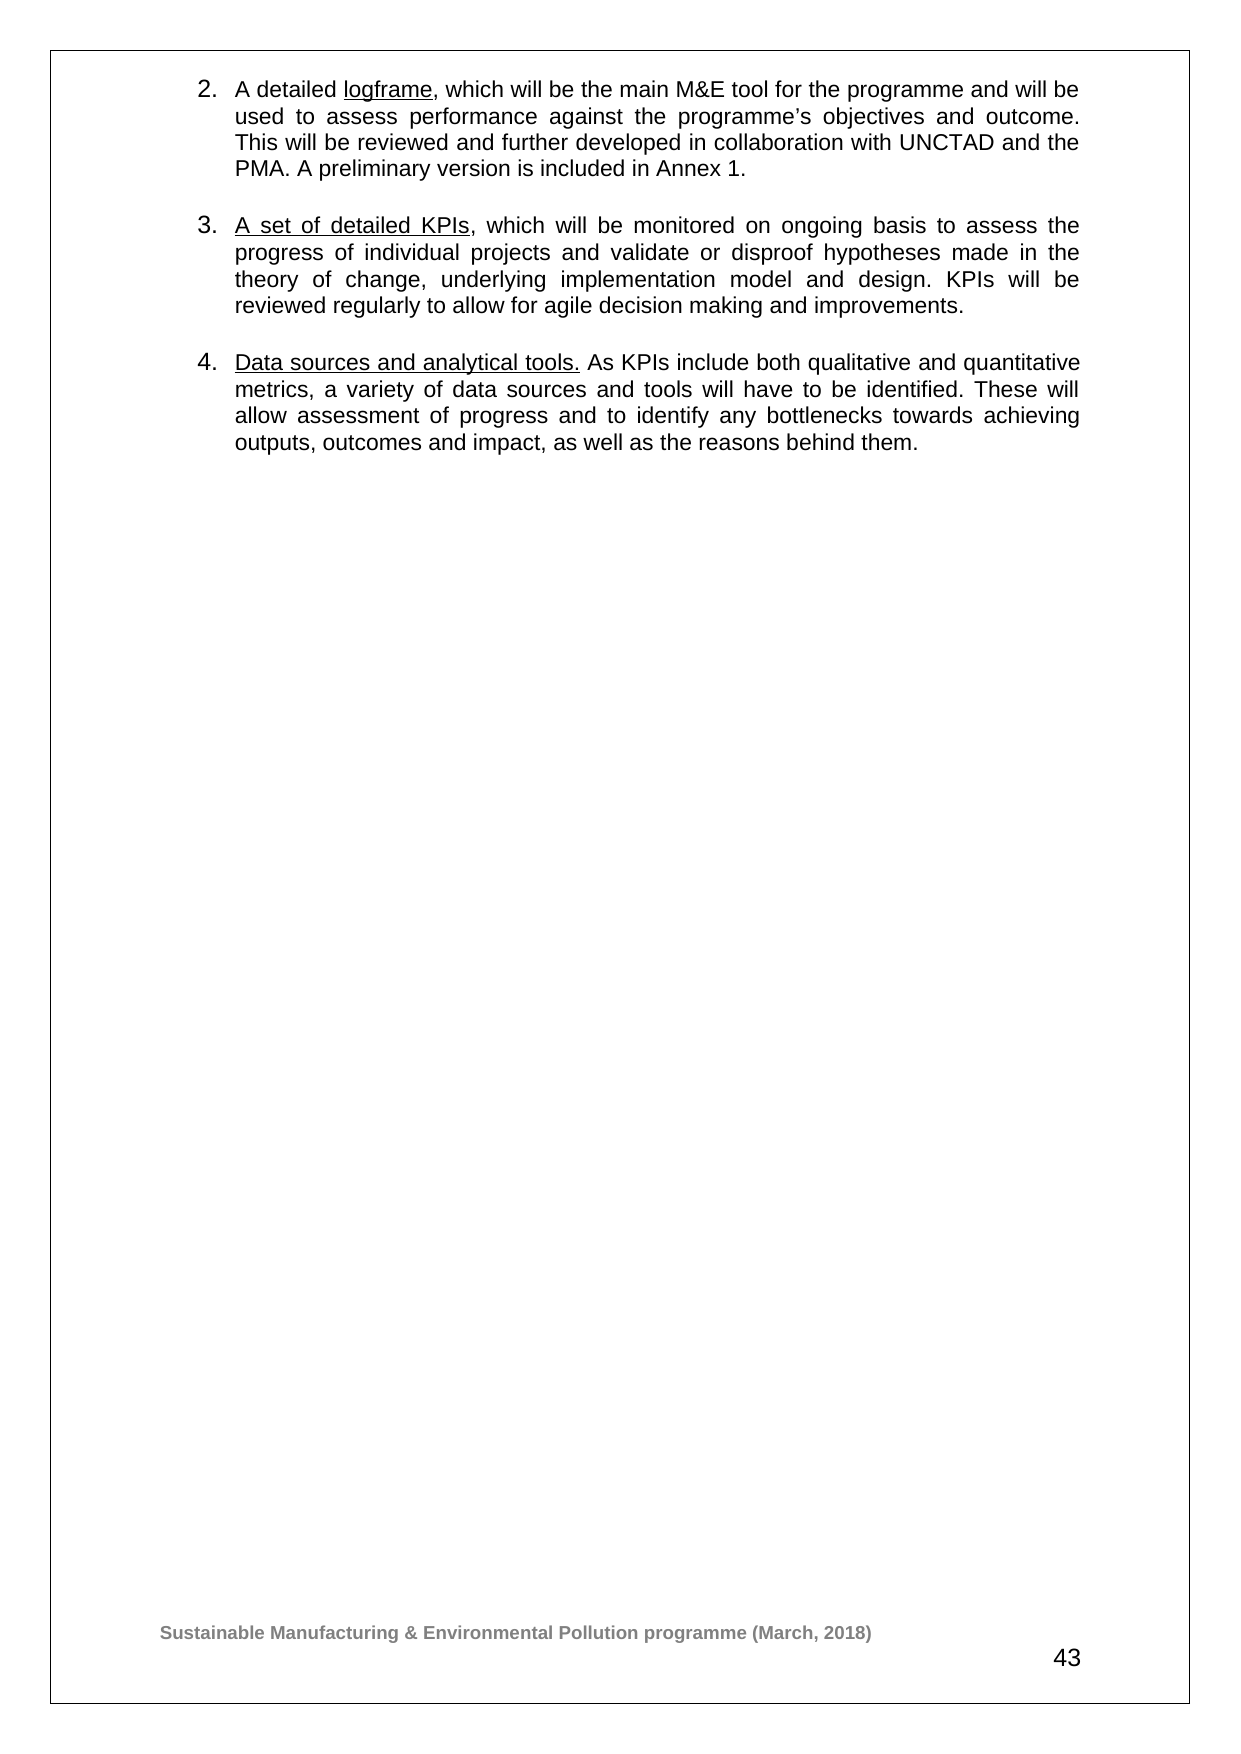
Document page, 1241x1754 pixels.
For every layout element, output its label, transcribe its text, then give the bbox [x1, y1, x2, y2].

list Data sources and analytical tools. As KPIs include both qualitative and quantitative metrics, a variety of data sources and tools will have to be identified. These will allow assessment of progress and to identify any bottlenecks towards achieving outputs, outcomes and impact, as well as the reasons behind them. [197, 347, 1081, 455]
list A detailed logframe, which will be the main M&E tool for the programme and will be used to assess performance against the programme’s objectives and outcome. This will be reviewed and further developed in collaboration with UNCTAD and the PMA. A preliminary version is included in Annex 1. [197, 74, 1081, 210]
list A set of detailed KPIs, which will be monitored on ongoing basis to assess the progress of individual projects and validate or disproof hypotheses made in the theory of change, underlying implementation model and design. KPIs will be reviewed regularly to allow for agile decision making and improvements. [197, 210, 1081, 347]
